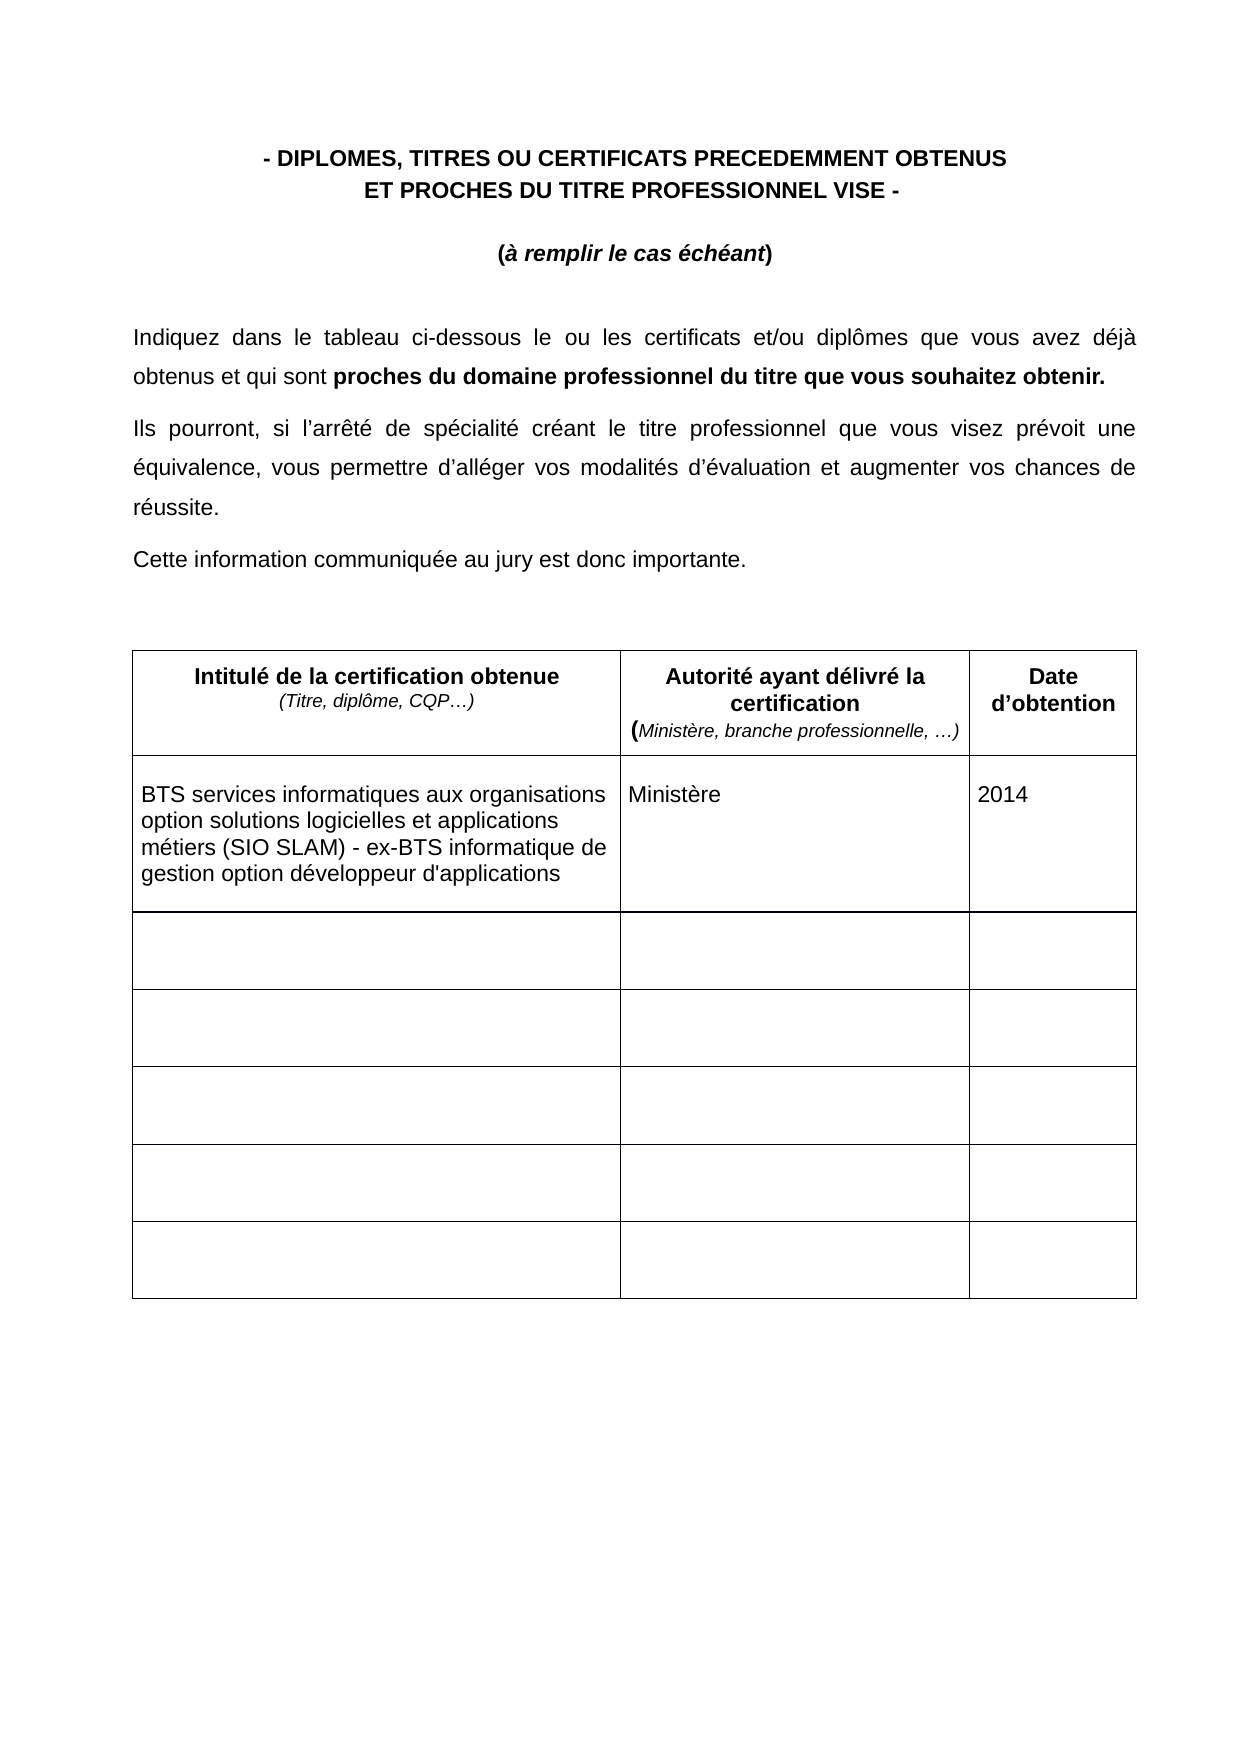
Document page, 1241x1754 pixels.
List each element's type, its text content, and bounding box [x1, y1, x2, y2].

table_cell 2014 [970, 756, 1136, 911]
table_cell [621, 990, 969, 1066]
table_cell [133, 1145, 620, 1221]
text - DIPLOMES, TITRES Ou CERTIFICATS PRECEDEMMENT OBTENUS [133, 145, 1137, 172]
table_cell [133, 1222, 620, 1298]
table_cell [621, 1145, 969, 1221]
table_cell [621, 1222, 969, 1298]
table_cell [133, 1067, 620, 1143]
text Indiquez dans le tableau ci-dessous le ou les certificats et/ou diplômes que vous avez déjà obtenus et qui sont proches du domaine professionnel du titre que vous souhaitez obtenir. [133, 323, 1137, 389]
table_cell [621, 1067, 969, 1143]
table_cell [970, 1222, 1136, 1298]
table_cell Ministère [621, 756, 969, 911]
table_header Autorité ayant délivré la certification (Ministère, branche professionnelle, …) [621, 651, 969, 755]
table_header Date d’obtention [970, 651, 1136, 755]
table_cell [621, 913, 969, 989]
text Ils pourront, si l’arrêté de spécialité créant le titre professionnel que vous visez prévoit une équivalence, vous permettre d’alléger vos modalités d’évaluation et augmenter vos chances de réussite. [133, 415, 1137, 520]
text (à remplir le cas échéant) [133, 240, 1137, 266]
text et PROCHES DU TITRE PROFESSIONNEL VISE - [133, 177, 1137, 203]
table_cell [970, 990, 1136, 1066]
table_cell [970, 1145, 1136, 1221]
table_cell [970, 1067, 1136, 1143]
table_cell BTS services informatiques aux organisations option solutions logicielles et applications métiers (SIO SLAM) - ex-BTS informatique de gestion option développeur d'applications [133, 756, 620, 911]
table_cell [133, 913, 620, 989]
table_header Intitulé de la certification obtenue (Titre, diplôme, CQP…) [133, 651, 620, 755]
table_cell [133, 990, 620, 1066]
table_cell [970, 913, 1136, 989]
text Cette information communiquée au jury est donc importante. [133, 546, 1137, 572]
